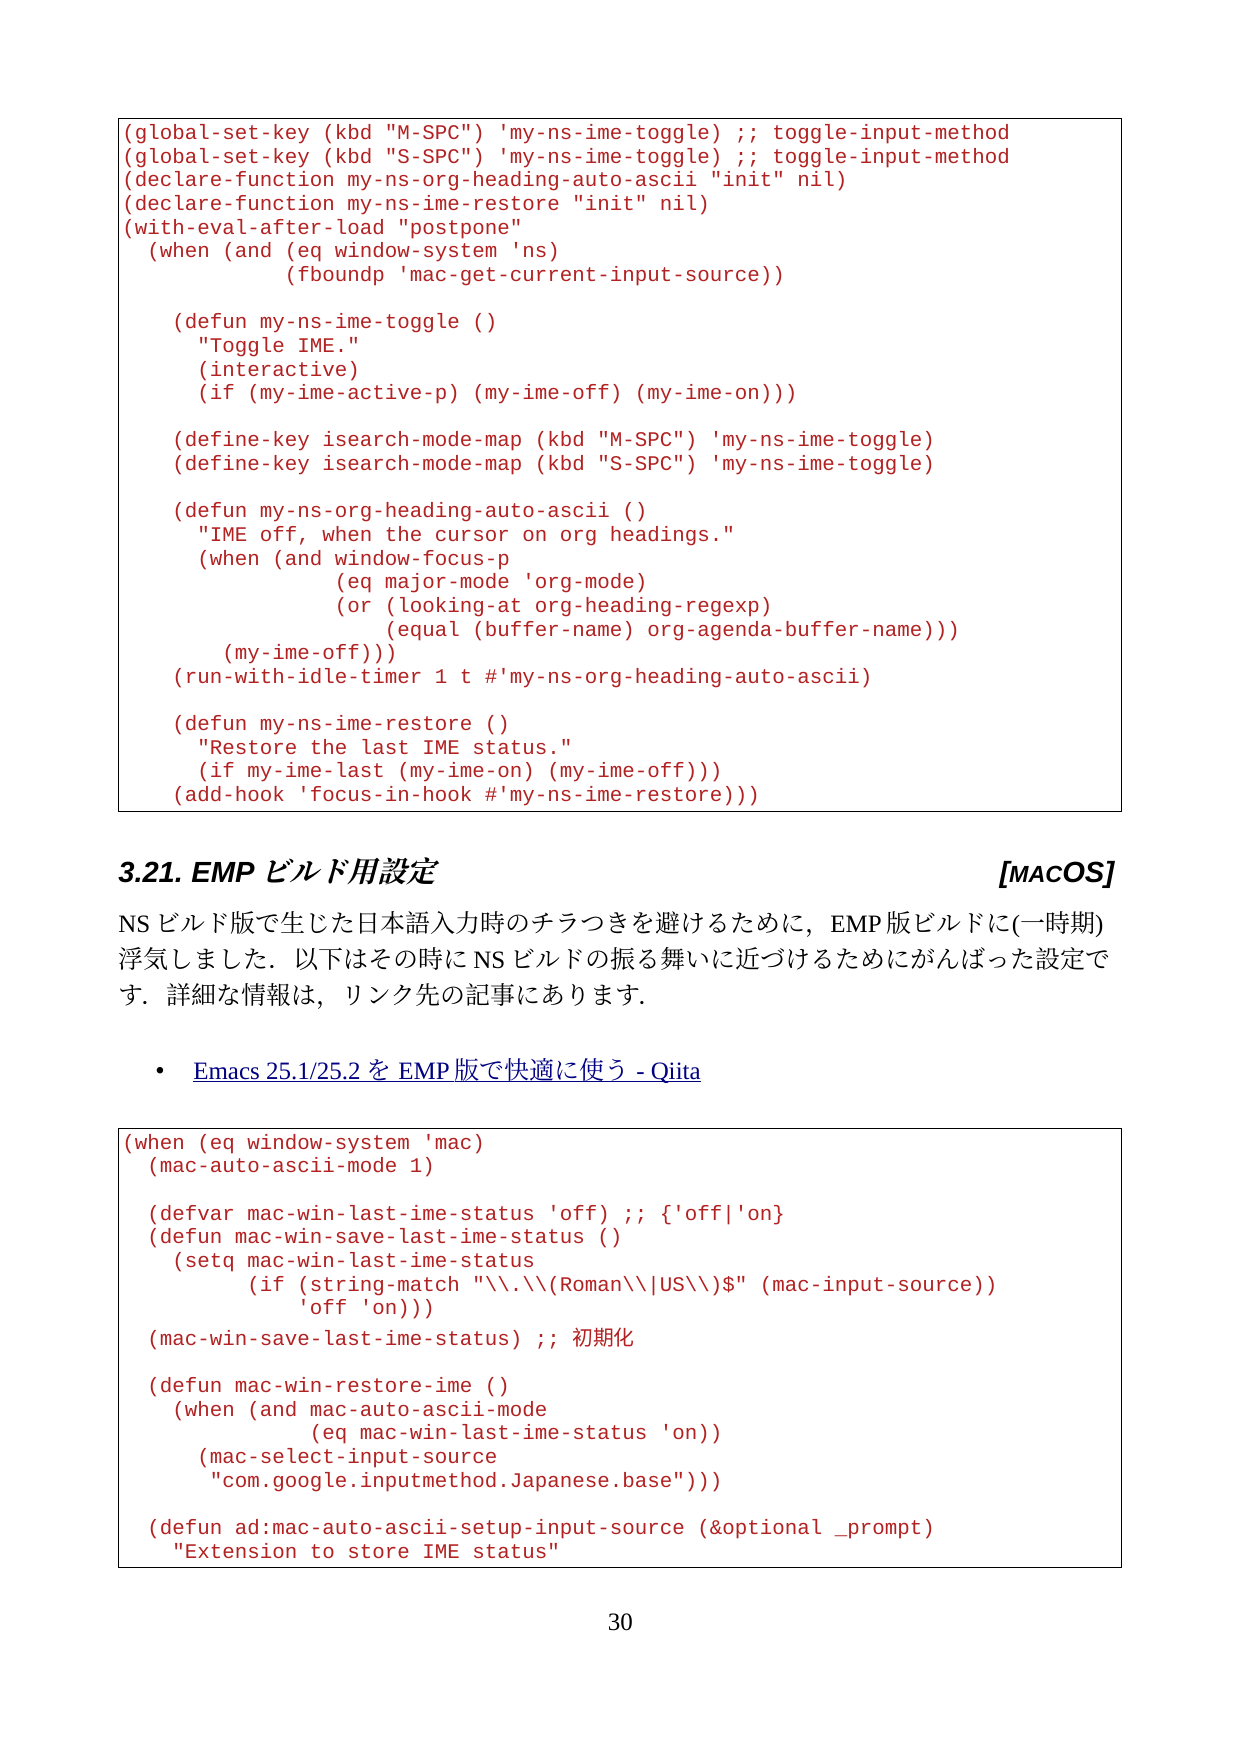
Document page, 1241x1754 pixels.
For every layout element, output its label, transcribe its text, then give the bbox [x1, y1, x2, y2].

subtitle EMPビルド用設定 [macOS] [118, 849, 1122, 891]
text (when (and (eq window-system 'ns) [119, 236, 1121, 260]
text (eq mac-win-last-ime-status 'on)) [119, 1418, 1121, 1442]
text (global-set-key (kbd "S-SPC") 'my-ns-ime-toggle) ;; toggle-input-method [119, 142, 1121, 165]
text (defun my-ns-org-heading-auto-ascii () [119, 496, 1121, 520]
text (when (and window-focus-p [119, 544, 1121, 567]
text 'off 'on))) [119, 1293, 1121, 1317]
text (mac-win-save-last-ime-status) ;; 初期化 [119, 1317, 1121, 1347]
text (defun ad:mac-auto-ascii-setup-input-source (&optional _prompt) [119, 1513, 1121, 1537]
text (if (string-match "\\.\\(Roman\\|US\\)$" (mac-input-source)) [119, 1270, 1121, 1293]
text (when (eq window-system 'mac) [119, 1129, 1121, 1152]
text NSビルド版で生じた日本語入力時のチラつきを避けるために，EMP版ビルドに(一時期)浮気しました．以下はその時にNSビルドの振る舞いに近づけるためにがんばった設定です．詳細な情報は，リンク先の記事にあります． [118, 903, 1122, 1040]
text (defun my-ns-ime-restore () [119, 709, 1121, 733]
text (defun mac-win-restore-ime () [119, 1371, 1121, 1395]
text (run-with-idle-timer 1 t #'my-ns-org-heading-auto-ascii) [119, 662, 1121, 686]
text (declare-function my-ns-ime-restore "init" nil) [119, 189, 1121, 213]
text (with-eval-after-load "postpone" [119, 213, 1121, 236]
text (or (looking-at org-heading-regexp) [119, 591, 1121, 615]
text (setq mac-win-last-ime-status [119, 1246, 1121, 1270]
text "IME off, when the cursor on org headings." [119, 520, 1121, 544]
text (defun my-ns-ime-toggle () [119, 307, 1121, 331]
text (defvar mac-win-last-ime-status 'off) ;; {'off|'on} [119, 1199, 1121, 1222]
list Emacs 25.1/25.2 を EMP版で快適に使う - Qiita [156, 1053, 1122, 1115]
text (if my-ime-last (my-ime-on) (my-ime-off))) [119, 757, 1121, 780]
text (equal (buffer-name) org-agenda-buffer-name))) [119, 615, 1121, 638]
text (when (and mac-auto-ascii-mode [119, 1395, 1121, 1418]
text (mac-select-input-source [119, 1442, 1121, 1466]
text (define-key isearch-mode-map (kbd "S-SPC") 'my-ns-ime-toggle) [119, 449, 1121, 473]
text (add-hook 'focus-in-hook #'my-ns-ime-restore))) [119, 780, 1121, 811]
text (if (my-ime-active-p) (my-ime-off) (my-ime-on))) [119, 378, 1121, 402]
text (defun mac-win-save-last-ime-status () [119, 1222, 1121, 1246]
text "Extension to store IME status" [119, 1537, 1121, 1567]
text "com.google.inputmethod.Japanese.base"))) [119, 1466, 1121, 1489]
text (global-set-key (kbd "M-SPC") 'my-ns-ime-toggle) ;; toggle-input-method [119, 119, 1121, 142]
text (interactive) [119, 354, 1121, 378]
text (my-ime-off))) [119, 638, 1121, 662]
text (declare-function my-ns-org-heading-auto-ascii "init" nil) [119, 165, 1121, 189]
text (define-key isearch-mode-map (kbd "M-SPC") 'my-ns-ime-toggle) [119, 426, 1121, 449]
text "Restore the last IME status." [119, 733, 1121, 757]
text (eq major-mode 'org-mode) [119, 567, 1121, 591]
text (fboundp 'mac-get-current-input-source)) [119, 260, 1121, 284]
text "Toggle IME." [119, 331, 1121, 354]
text (mac-auto-ascii-mode 1) [119, 1152, 1121, 1175]
